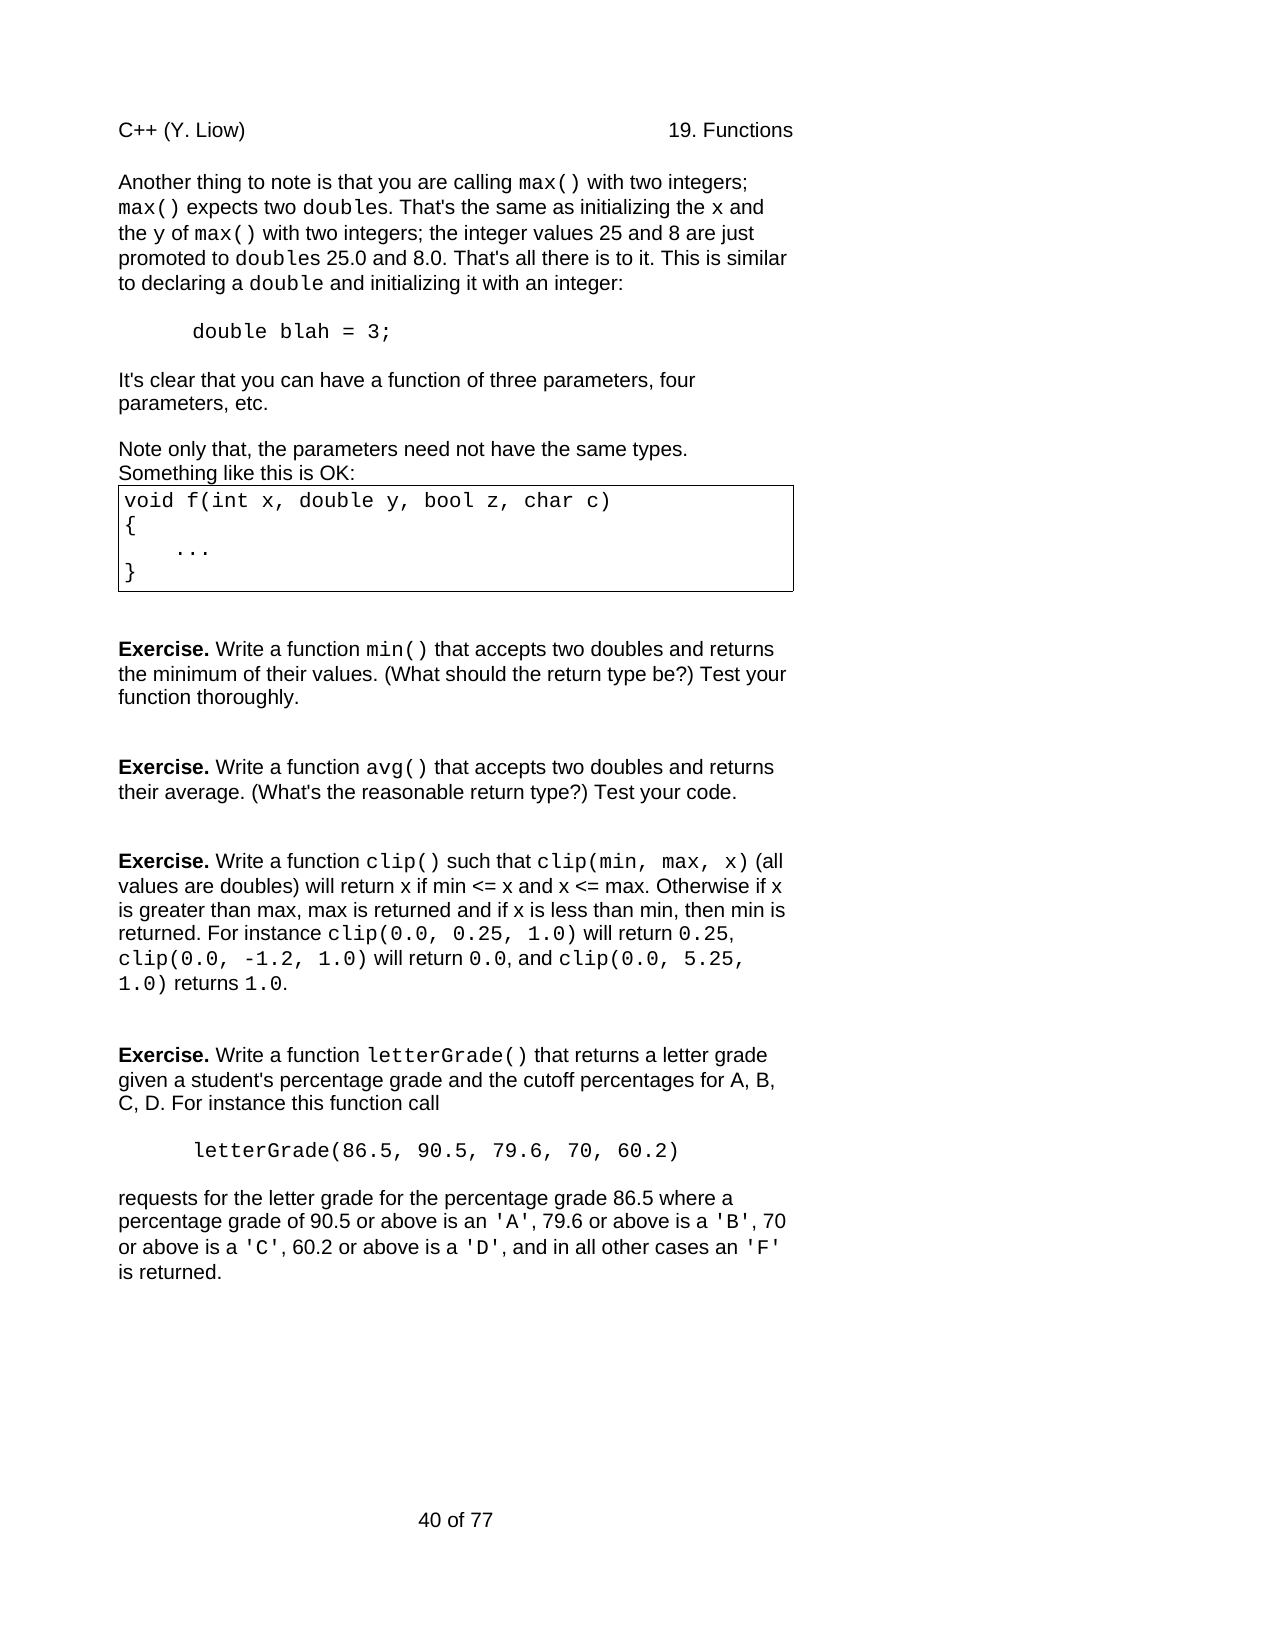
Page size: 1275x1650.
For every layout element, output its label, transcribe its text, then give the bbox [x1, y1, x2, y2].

text It's clear that you can have a function of three parameters, four parameters, etc. [118, 368, 793, 438]
text Exercise. Write a function avg() that accepts two doubles and returns their average. (What's the reasonable return type?) Test your code. [118, 755, 793, 803]
text double blah = 3; [118, 319, 793, 345]
text requests for the letter grade for the percentage grade 86.5 where a percentage grade of 90.5 or above is an 'A', 79.6 or above is a 'B', 70 or above is a 'C', 60.2 or above is a 'D', and in all other cases an 'F' is returned. [118, 1187, 793, 1283]
text Note only that, the parameters need not have the same types. Something like this is OK: [118, 438, 793, 484]
text letterGrade(86.5, 90.5, 79.6, 70, 60.2) [118, 1138, 793, 1163]
text Another thing to note is that you are calling max() with two integers; max() expects two doubles. That's the same as initializing the x and the y of max() with two integers; the integer values 25 and 8 are just promoted to doubles 25.0 and 8.0. That's all there is to it. This is similar to declaring a double and initializing it with an integer: [118, 171, 793, 296]
text Exercise. Write a function clip() such that clip(min, max, x) (all values are doubles) will return x if min <= x and x <= max. Otherwise if x is greater than max, max is returned and if x is less than min, then min is returned. For instance clip(0.0, 0.25, 1.0) will return 0.25, clip(0.0, -1.2, 1.0) will return 0.0, and clip(0.0, 5.25, 1.0) returns 1.0. [118, 850, 793, 997]
text Exercise. Write a function letterGrade() that returns a letter grade given a student's percentage grade and the cutoff percentages for A, B, C, D. For instance this function call [118, 1043, 793, 1115]
text Exercise. Write a function min() that accepts two doubles and returns the minimum of their values. (What should the return type be?) Test your function thoroughly. [118, 637, 793, 709]
table_header void f(int x, double y, bool z, char c) { ... } [119, 486, 793, 591]
